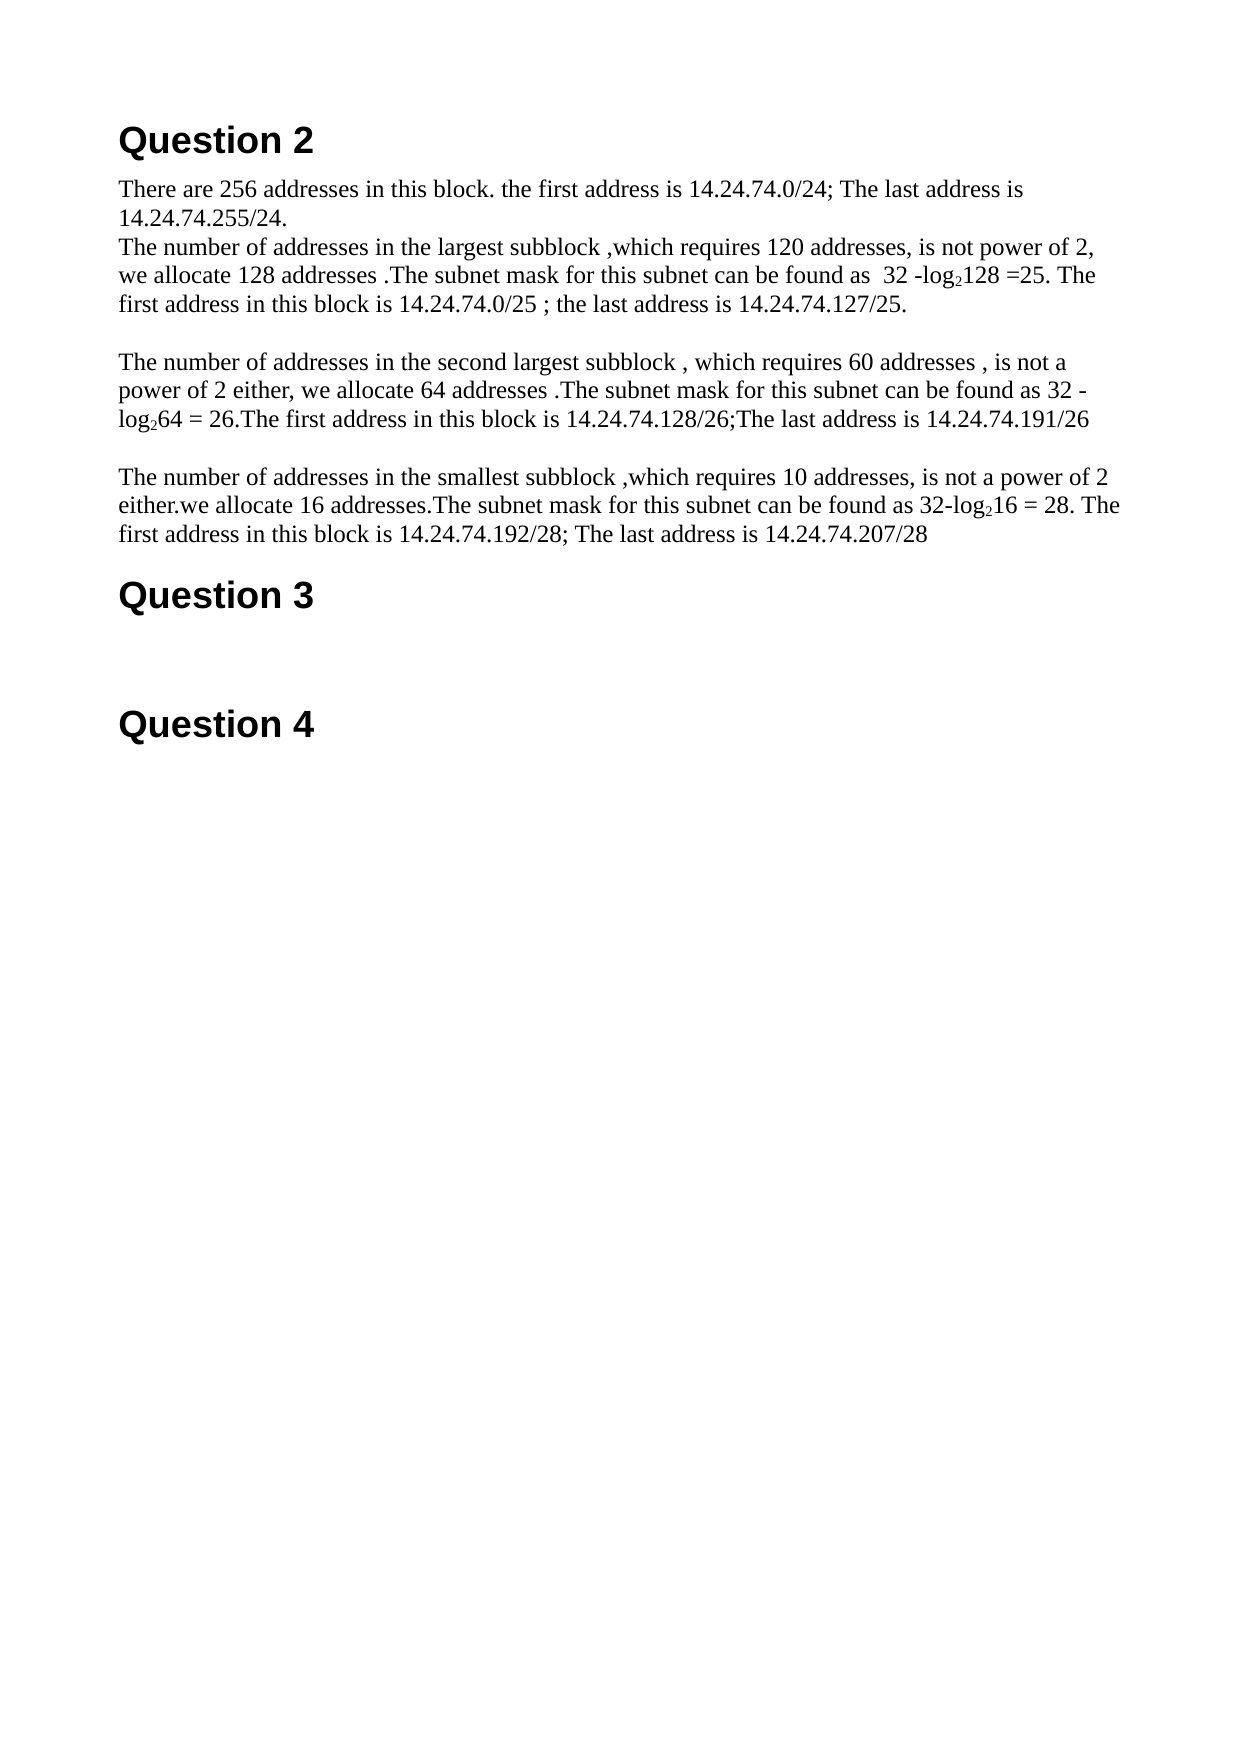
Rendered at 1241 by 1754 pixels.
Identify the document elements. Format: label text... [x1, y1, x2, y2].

subtitle Question 2 [118, 118, 1122, 162]
text There are 256 addresses in this block. the first address is 14.24.74.0/24; The last address is 14.24.74.255/24. [118, 174, 1122, 232]
text The number of addresses in the second largest subblock , which requires 60 addresses , is not a power of 2 either, we allocate 64 addresses .The subnet mask for this subnet can be found as 32 - log264 = 26.The first address in this block is 14.24.74.128/26;The last address is 14.24.74.191/26 [118, 347, 1122, 433]
text The number of addresses in the smallest subblock ,which requires 10 addresses, is not a power of 2 either.we allocate 16 addresses.The subnet mask for this subnet can be found as 32-log216 = 28. The first address in this block is 14.24.74.192/28; The last address is 14.24.74.207/28 [118, 462, 1122, 548]
subtitle Question 4 [118, 702, 1122, 745]
subtitle Question 3 [118, 573, 1122, 617]
text The number of addresses in the largest subblock ,which requires 120 addresses, is not power of 2, we allocate 128 addresses .The subnet mask for this subnet can be found as 32 -log2128 =25. The first address in this block is 14.24.74.0/25 ; the last address is 14.24.74.127/25. [118, 232, 1122, 318]
